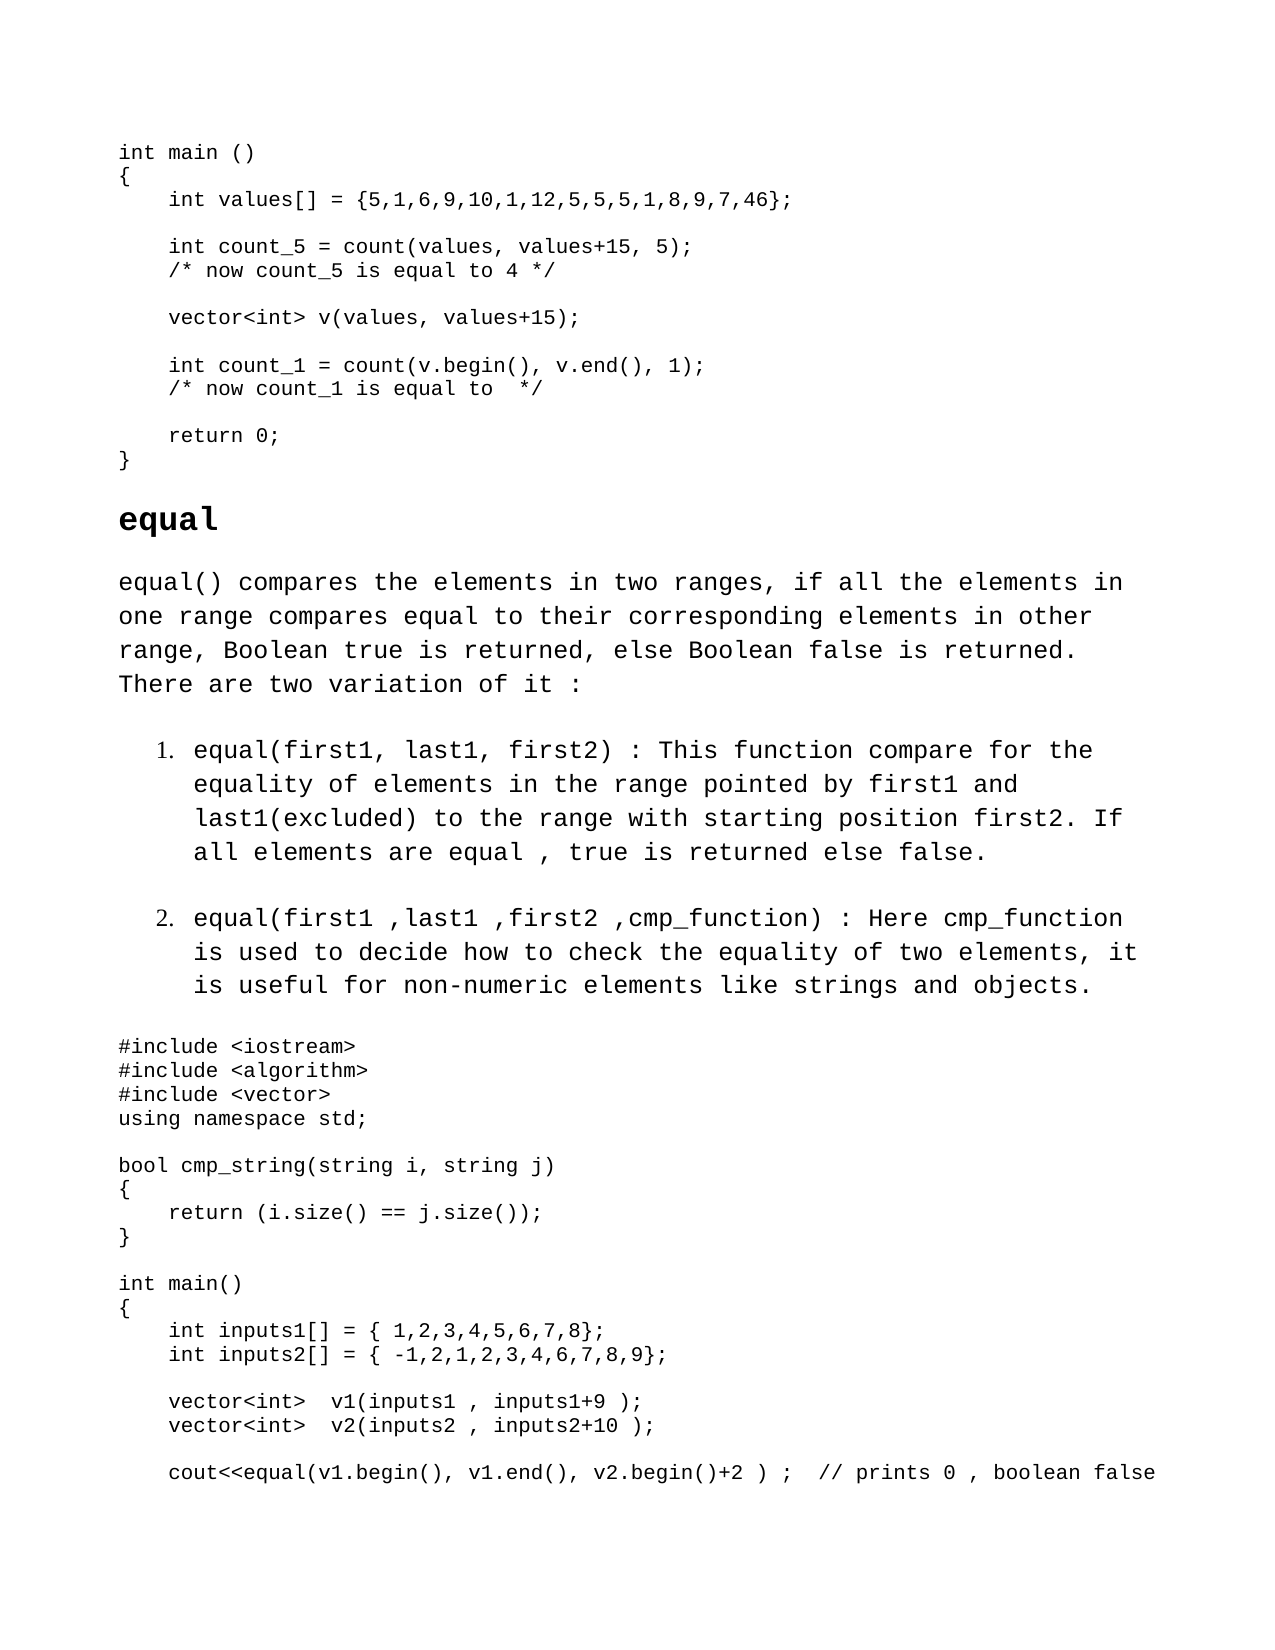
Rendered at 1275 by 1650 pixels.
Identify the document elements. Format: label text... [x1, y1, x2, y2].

text using namespace std; [118, 1107, 1157, 1131]
text } [118, 1226, 1157, 1249]
text int count_5 = count(values, values+15, 5); [118, 236, 1157, 260]
text return 0; [118, 426, 1157, 449]
text cout<<equal(v1.begin(), v1.end(), v2.begin()+2 ) ; // prints 0 , boolean false [118, 1462, 1157, 1486]
text equal [118, 502, 1157, 540]
text #include <iostream> [118, 1037, 1157, 1060]
text vector<int> v(values, values+15); [118, 307, 1157, 331]
text { [118, 1178, 1157, 1202]
text return (i.size() == j.size()); [118, 1202, 1157, 1226]
text int inputs2[] = { -1,2,1,2,3,4,6,7,8,9}; [118, 1344, 1157, 1368]
text #include <algorithm> [118, 1060, 1157, 1084]
text } [118, 449, 1157, 473]
text vector<int> v1(inputs1 , inputs1+9 ); [118, 1391, 1157, 1415]
text #include <vector> [118, 1084, 1157, 1107]
list equal(first1 ,last1 ,first2 ,cmp_function) : Here cmp_function is used to decide how to check the equality of two elements, it is useful for non-numeric elements like strings and objects. [156, 903, 1157, 1001]
text /* now count_5 is equal to 4 */ [118, 260, 1157, 284]
text /* now count_1 is equal to */ [118, 378, 1157, 402]
text vector<int> v2(inputs2 , inputs2+10 ); [118, 1415, 1157, 1438]
text equal() compares the elements in two ranges, if all the elements in one range compares equal to their corresponding elements in other range, Boolean true is returned, else Boolean false is returned. There are two variation of it : [118, 569, 1157, 700]
text int main() [118, 1273, 1157, 1297]
text int count_1 = count(v.begin(), v.end(), 1); [118, 354, 1157, 378]
list equal(first1, last1, first2) : This function compare for the equality of elements in the range pointed by first1 and last1(excluded) to the range with starting position first2. If all elements are equal , true is returned else false. [156, 735, 1157, 868]
text int inputs1[] = { 1,2,3,4,5,6,7,8}; [118, 1320, 1157, 1344]
text int main () [118, 142, 1157, 165]
text bool cmp_string(string i, string j) [118, 1155, 1157, 1178]
text { [118, 165, 1157, 189]
text int values[] = {5,1,6,9,10,1,12,5,5,5,1,8,9,7,46}; [118, 189, 1157, 213]
text { [118, 1297, 1157, 1320]
